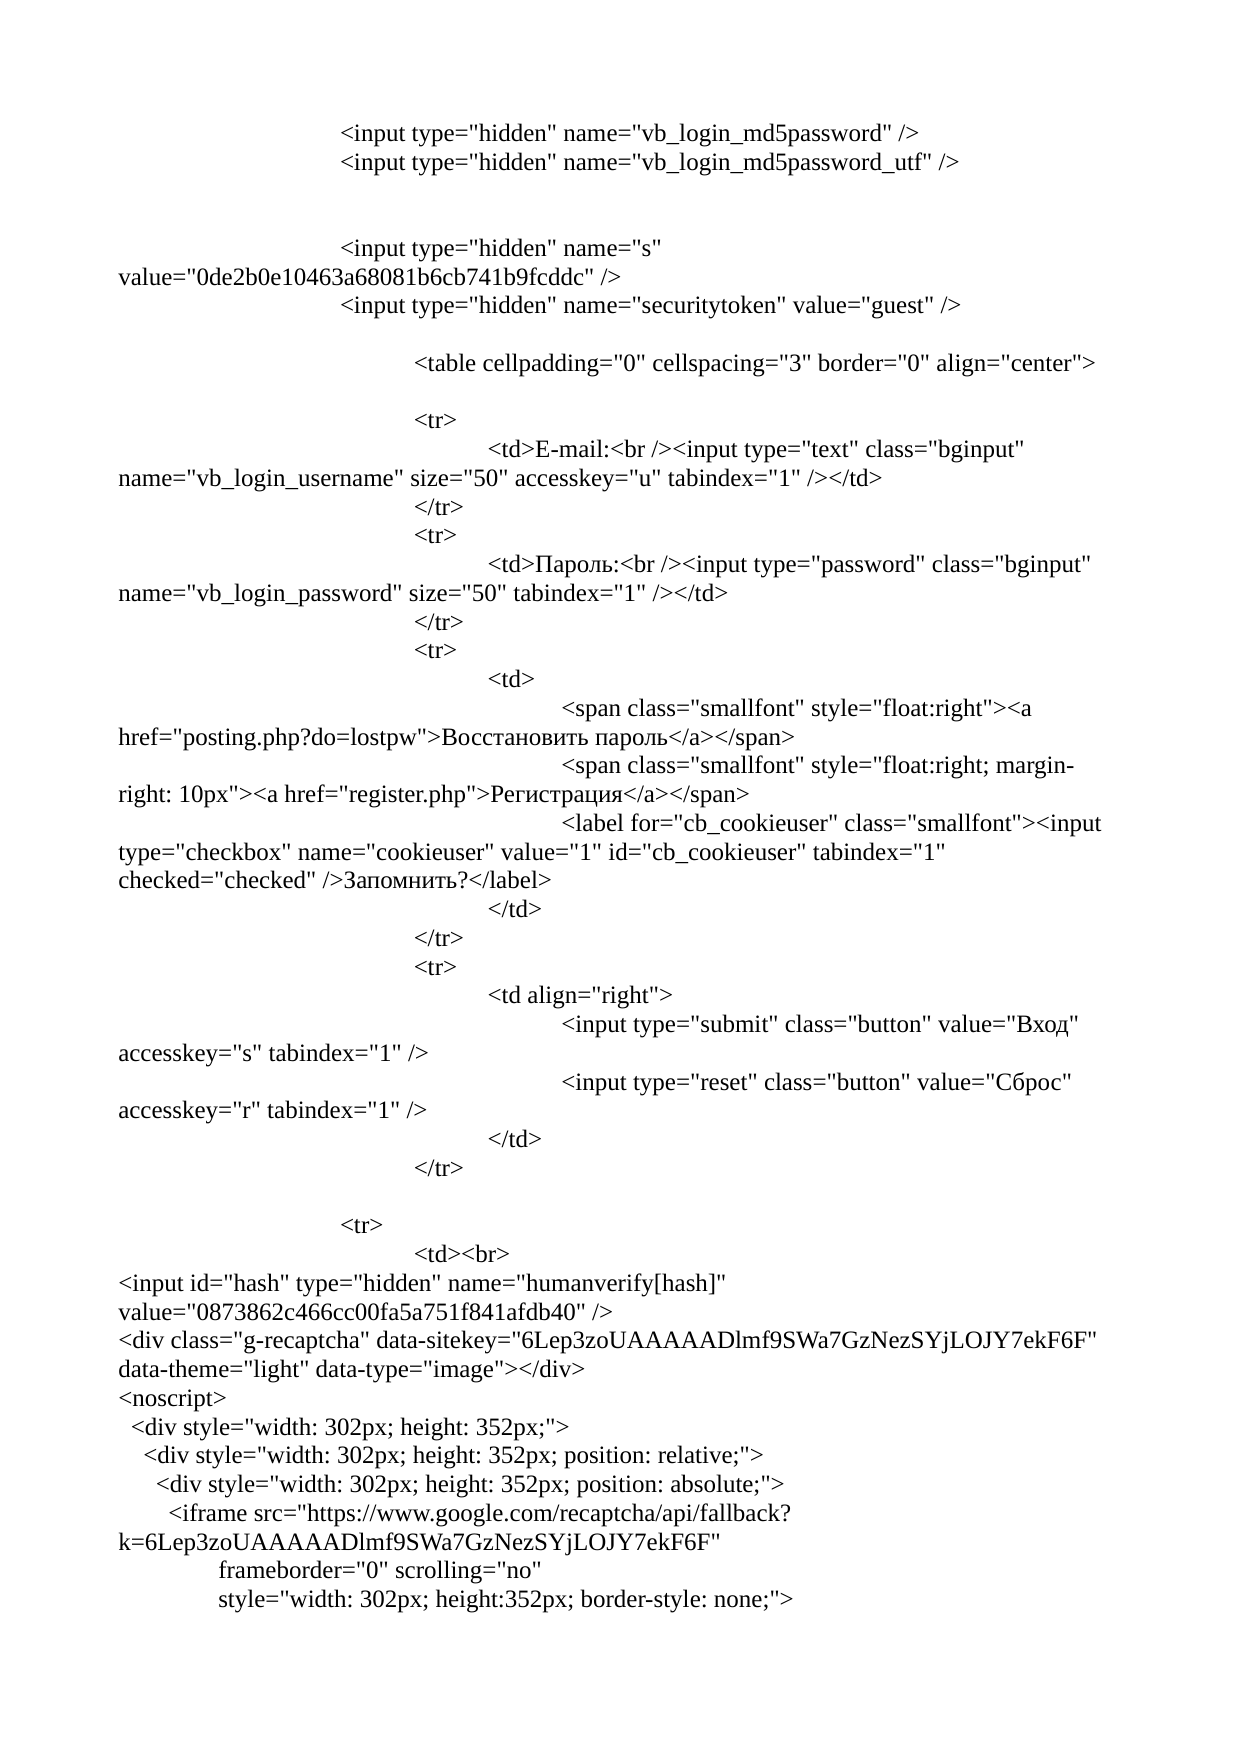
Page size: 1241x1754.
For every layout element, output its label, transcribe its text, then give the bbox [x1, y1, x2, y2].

text frameborder="0" scrolling="no" [118, 1556, 1122, 1584]
text <td><br> [118, 1239, 1122, 1268]
text </td> [118, 894, 1122, 923]
text style="width: 302px; height:352px; border-style: none;"> [118, 1584, 1122, 1613]
text <input type="submit" class="button" value="Вход" accesskey="s" tabindex="1" /> [118, 1009, 1122, 1067]
text <div style="width: 302px; height: 352px; position: absolute;"> [118, 1469, 1122, 1498]
text </tr> [118, 607, 1122, 636]
text <input type="hidden" name="s" value="0de2b0e10463a68081b6cb741b9fcddc" /> [118, 233, 1122, 291]
text <div style="width: 302px; height: 352px;"> [118, 1412, 1122, 1441]
text <span class="smallfont" style="float:right; margin-right: 10px"><a href="register.php">Регистрация</a></span> [118, 751, 1122, 808]
text <td>Пароль:<br /><input type="password" class="bginput" name="vb_login_password" size="50" tabindex="1" /></td> [118, 549, 1122, 607]
text <tr> [118, 406, 1122, 434]
text <div style="width: 302px; height: 352px; position: relative;"> [118, 1441, 1122, 1469]
text <iframe src="https://www.google.com/recaptcha/api/fallback?k=6Lep3zoUAAAAADlmf9SWa7GzNezSYjLOJY7ekF6F" [118, 1498, 1122, 1556]
text <noscript> [118, 1383, 1122, 1412]
text <label for="cb_cookieuser" class="smallfont"><input type="checkbox" name="cookieuser" value="1" id="cb_cookieuser" tabindex="1" checked="checked" />Запомнить?</label> [118, 808, 1122, 894]
text </tr> [118, 1153, 1122, 1182]
text <span class="smallfont" style="float:right"><a href="posting.php?do=lostpw">Восстановить пароль</a></span> [118, 693, 1122, 751]
text <tr> [118, 636, 1122, 664]
text <table cellpadding="0" cellspacing="3" border="0" align="center"> [118, 348, 1122, 377]
text <input type="hidden" name="securitytoken" value="guest" /> [118, 291, 1122, 319]
text <td align="right"> [118, 981, 1122, 1009]
text <tr> [118, 521, 1122, 549]
text <input type="hidden" name="vb_login_md5password_utf" /> [118, 147, 1122, 176]
text <tr> [118, 952, 1122, 981]
text <div class="g-recaptcha" data-sitekey="6Lep3zoUAAAAADlmf9SWa7GzNezSYjLOJY7ekF6F" data-theme="light" data-type="image"></div> [118, 1326, 1122, 1383]
text </tr> [118, 923, 1122, 952]
text </td> [118, 1124, 1122, 1153]
text <input type="reset" class="button" value="Сброс" accesskey="r" tabindex="1" /> [118, 1067, 1122, 1124]
text <tr> [118, 1211, 1122, 1239]
text <input type="hidden" name="vb_login_md5password" /> [118, 118, 1122, 147]
text <td>E-mail:<br /><input type="text" class="bginput" name="vb_login_username" size="50" accesskey="u" tabindex="1" /></td> [118, 434, 1122, 492]
text <td> [118, 664, 1122, 693]
text <input id="hash" type="hidden" name="humanverify[hash]" value="0873862c466cc00fa5a751f841afdb40" /> [118, 1268, 1122, 1326]
text </tr> [118, 492, 1122, 521]
